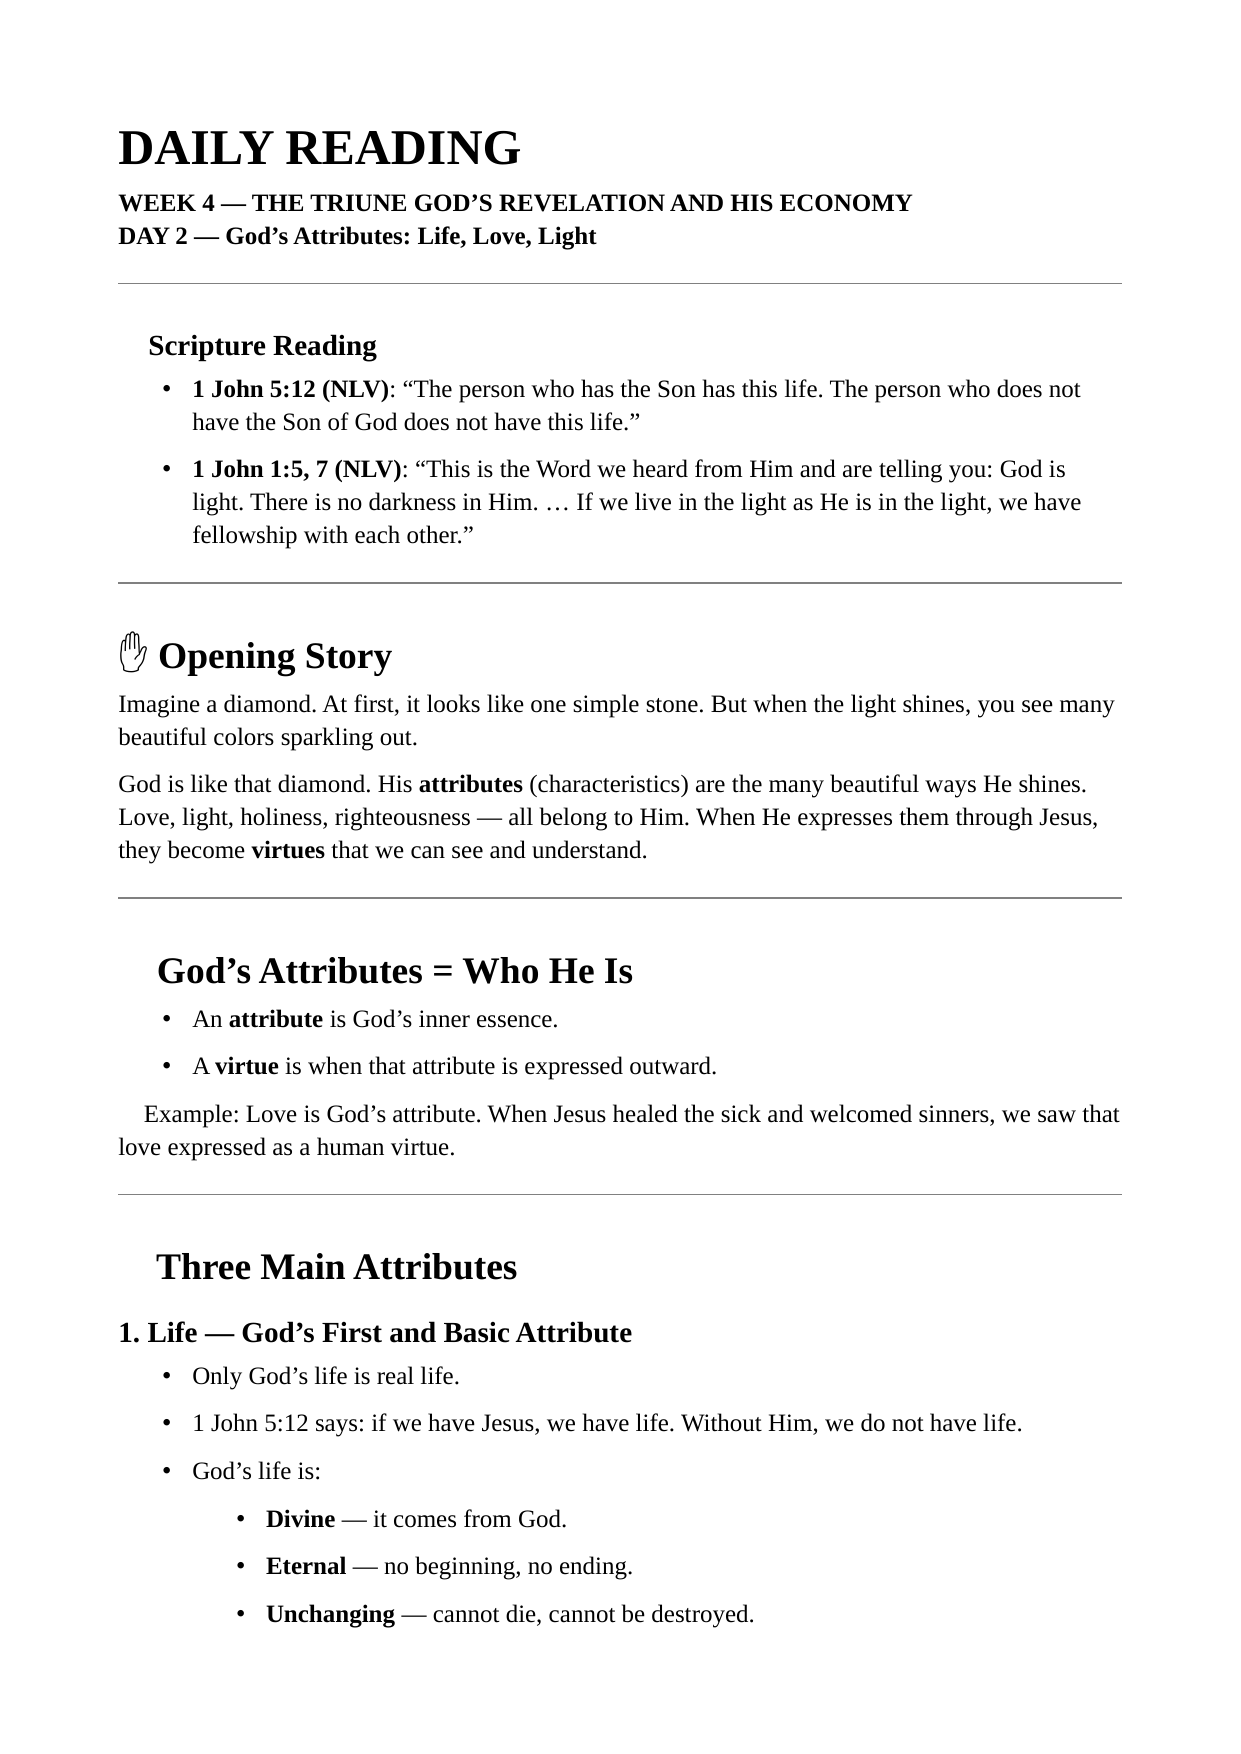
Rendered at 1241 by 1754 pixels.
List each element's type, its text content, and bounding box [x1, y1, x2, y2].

list Eternal — no beginning, no ending. [236, 1551, 1122, 1580]
list An attribute is God’s inner essence. [162, 1004, 1122, 1032]
subtitle 🌿 God’s Attributes = Who He Is [118, 948, 1122, 991]
text Imagine a diamond. At first, it looks like one simple stone. But when the light shines, you see many beautiful colors sparkling out. [118, 689, 1122, 750]
list 1 John 5:12 says: if we have Jesus, we have life. Without Him, we do not have life. [162, 1408, 1122, 1437]
subtitle 📖 Scripture Reading [118, 328, 1122, 361]
list Only God’s life is real life. [162, 1361, 1122, 1389]
list 1 John 5:12 (NLV): “The person who has the Son has this life. The person who does not have the Son of God does not have this life.” [162, 374, 1122, 435]
subtitle 📌 Three Main Attributes [118, 1244, 1122, 1288]
list God’s life is: [162, 1456, 1122, 1485]
list A virtue is when that attribute is expressed outward. [162, 1051, 1122, 1080]
list 1 John 1:5, 7 (NLV): “This is the Word we heard from Him and are telling you: God is light. There is no darkness in Him. … If we live in the light as He is in the light, we have fellowship with each other.” [162, 454, 1122, 549]
text 💡 Example: Love is God’s attribute. When Jesus healed the sick and welcomed sinners, we saw that love expressed as a human virtue. [118, 1099, 1122, 1161]
subtitle 1. Life — God’s First and Basic Attribute [118, 1315, 1122, 1348]
text God is like that diamond. His attributes (characteristics) are the many beautiful ways He shines. Love, light, holiness, righteousness — all belong to Him. When He expresses them through Jesus, they become virtues that we can see and understand. [118, 769, 1122, 864]
subtitle DAILY READING [118, 118, 1122, 176]
subtitle ✋ Opening Story [118, 633, 1122, 676]
list Divine — it comes from God. [236, 1504, 1122, 1532]
list Unchanging — cannot die, cannot be destroyed. [236, 1599, 1122, 1628]
text WEEK 4 — THE TRIUNE GOD’S REVELATION AND HIS ECONOMY DAY 2 — God’s Attributes: Life, Love, Light [118, 188, 1122, 250]
